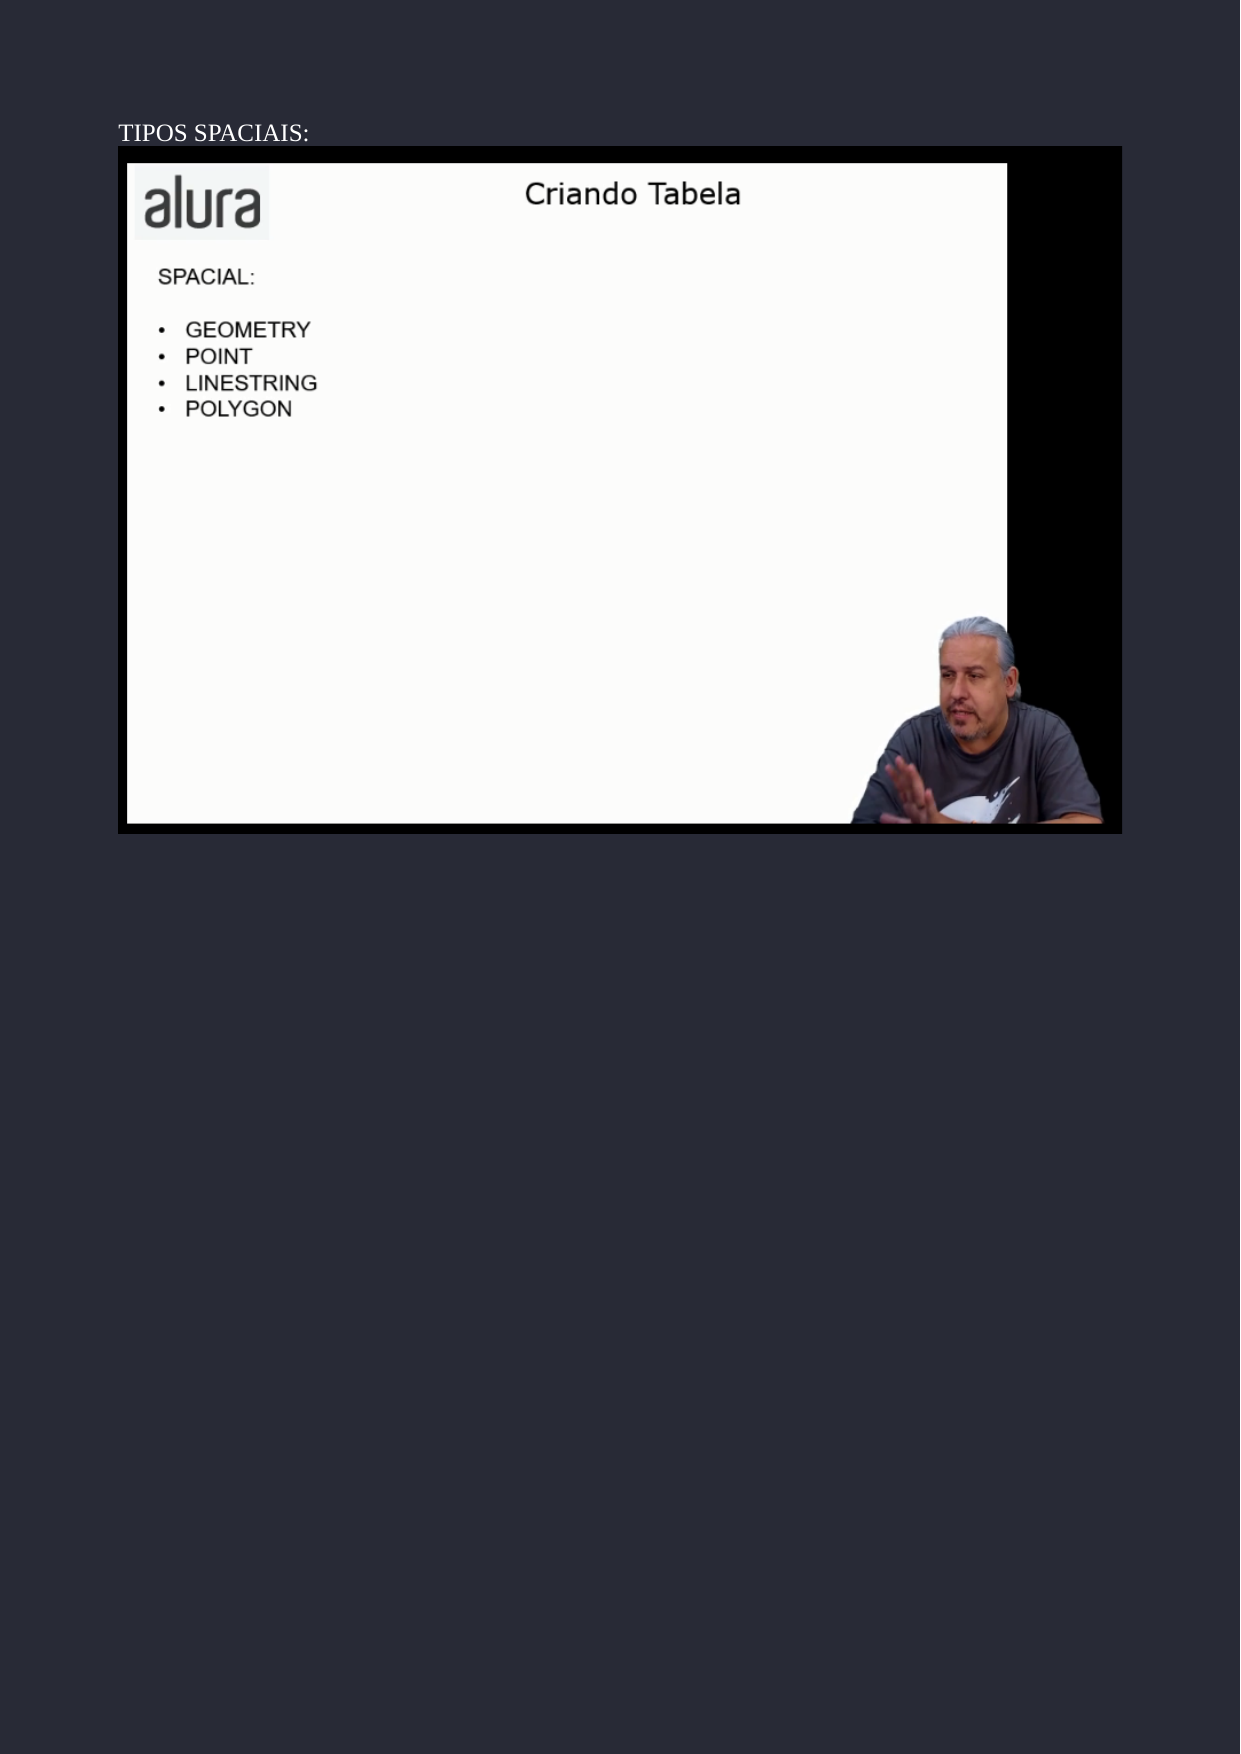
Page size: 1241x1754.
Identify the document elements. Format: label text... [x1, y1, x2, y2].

picture [118, 146, 1123, 834]
text TIPOS SPACIAIS: [118, 118, 1122, 146]
